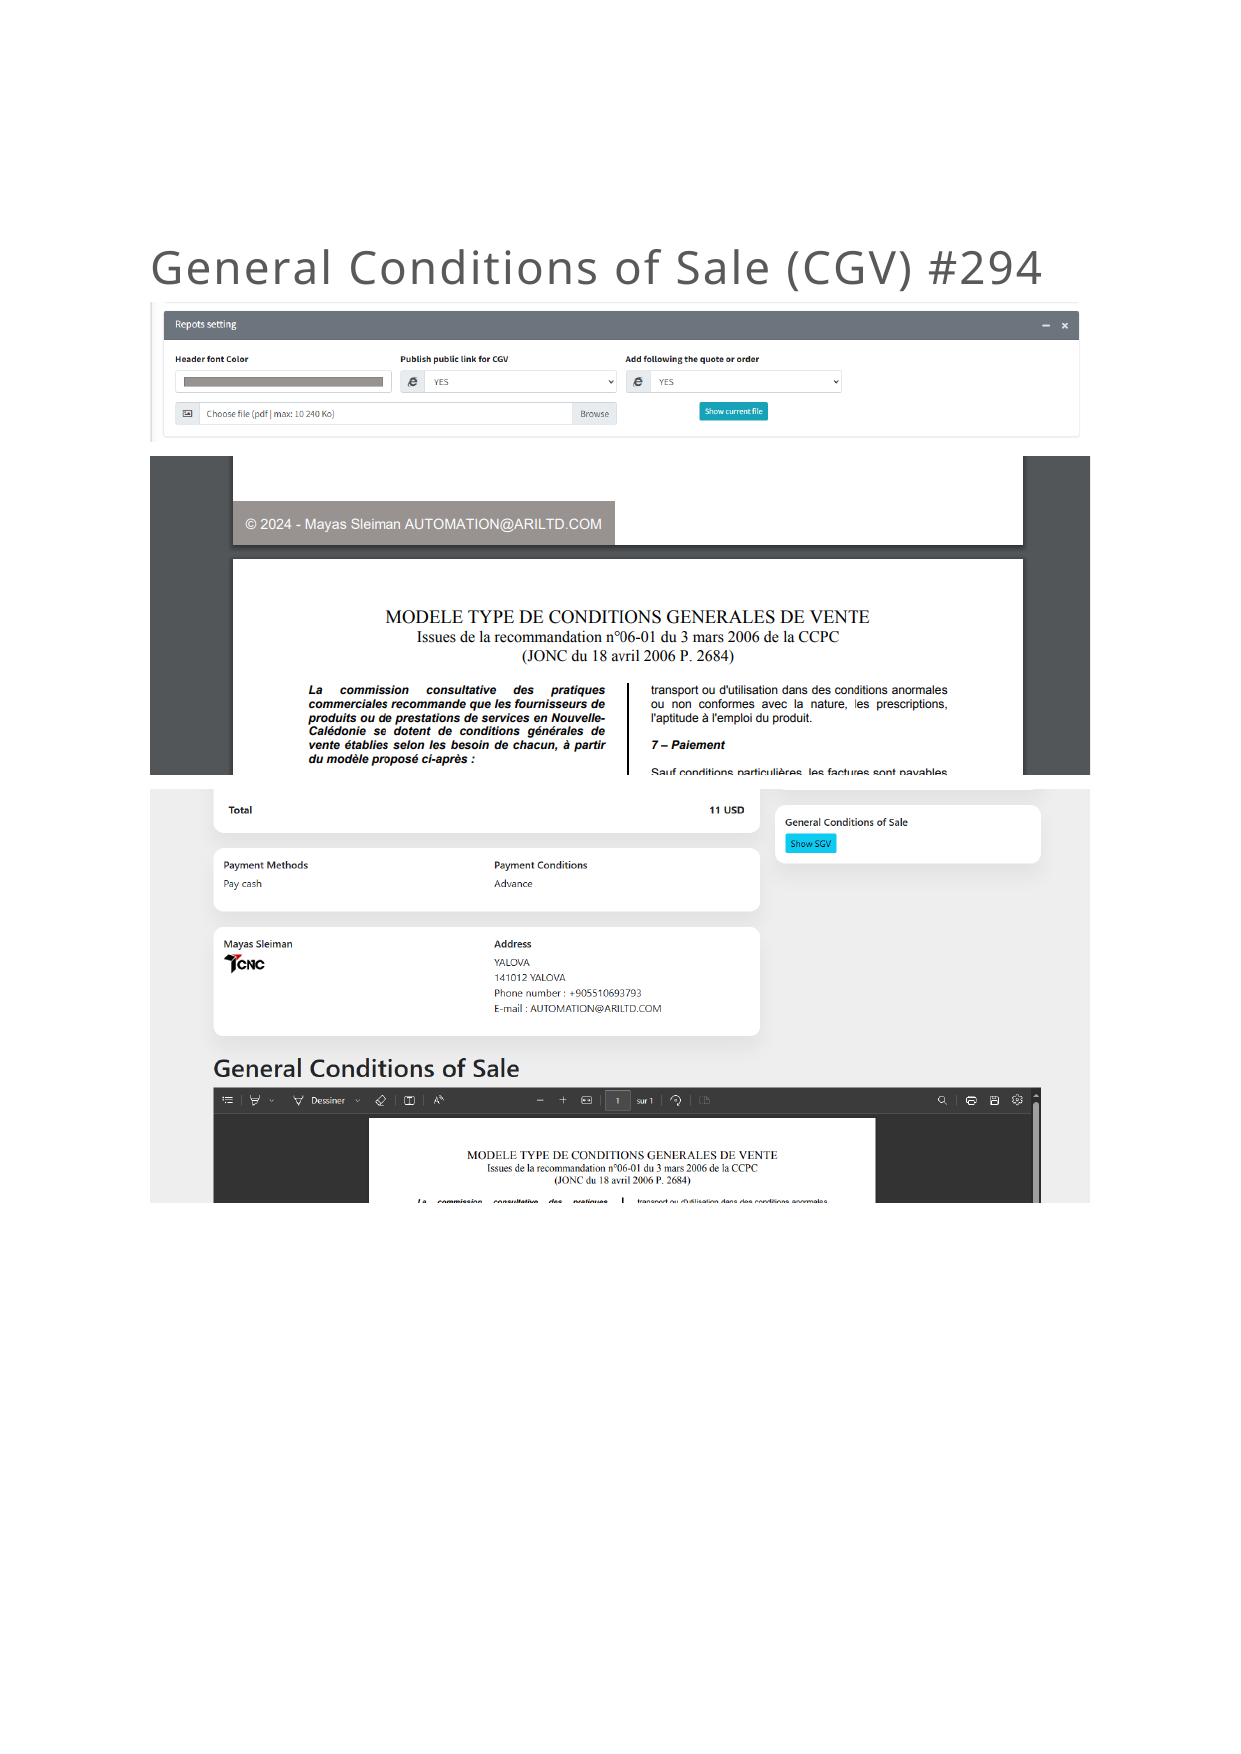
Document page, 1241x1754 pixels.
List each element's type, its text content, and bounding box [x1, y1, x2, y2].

subtitle General Conditions of Sale (CGV) #294 [150, 236, 1090, 298]
